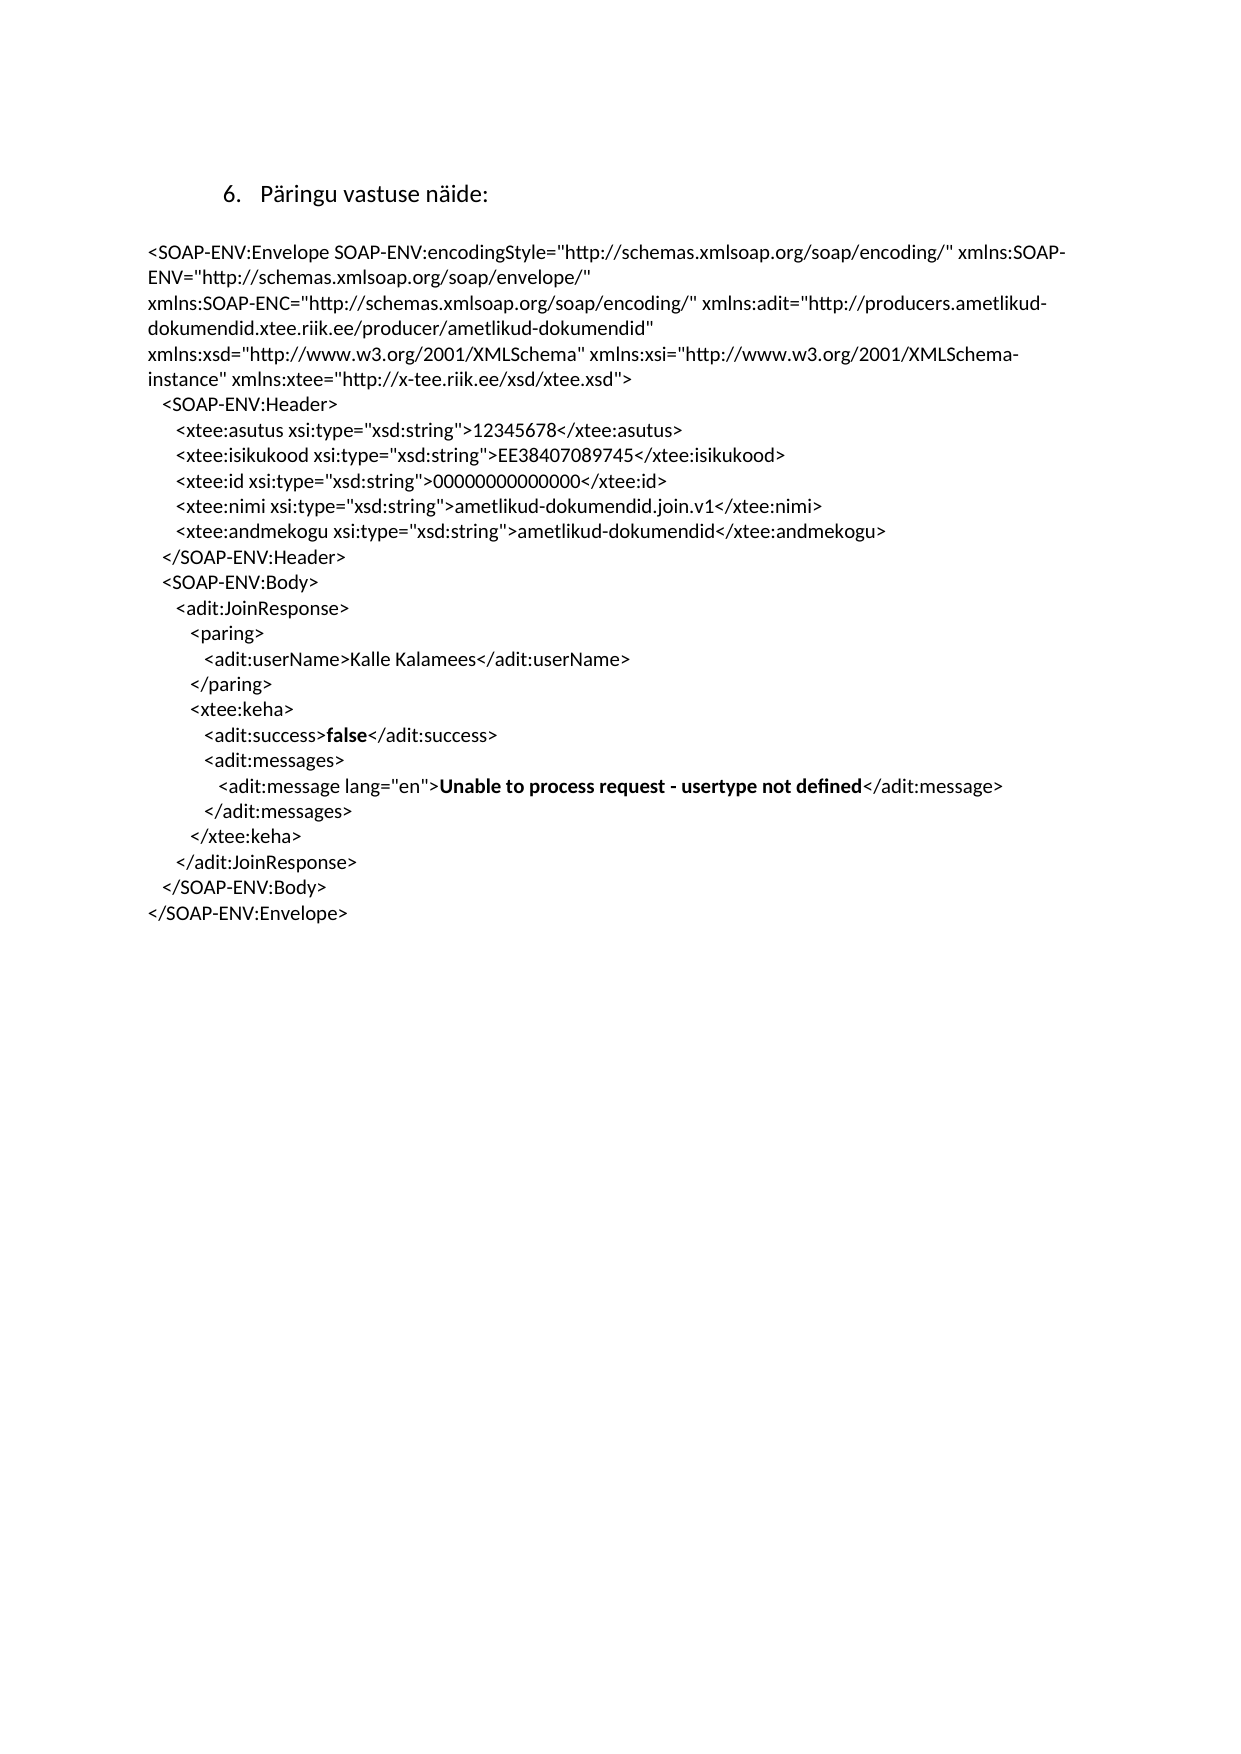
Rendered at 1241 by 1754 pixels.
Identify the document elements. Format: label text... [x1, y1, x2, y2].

list </paring> [148, 671, 1093, 697]
list </adit:JoinResponse> [148, 849, 1093, 874]
list </adit:messages> [148, 798, 1093, 824]
list <adit:messages> [148, 747, 1093, 773]
list <xtee:andmekogu xsi:type="xsd:string">ametlikud-dokumendid</xtee:andmekogu> [148, 519, 1093, 544]
list <SOAP-ENV:Envelope SOAP-ENV:encodingStyle="http://schemas.xmlsoap.org/soap/encoding/" xmlns:SOAP-ENV="http://schemas.xmlsoap.org/soap/envelope/" xmlns:SOAP-ENC="http://schemas.xmlsoap.org/soap/encoding/" xmlns:adit="http://producers.ametlikud-dokumendid.xtee.riik.ee/producer/ametlikud-dokumendid" xmlns:xsd="http://www.w3.org/2001/XMLSchema" xmlns:xsi="http://www.w3.org/2001/XMLSchema-instance" xmlns:xtee="http://x-tee.riik.ee/xsd/xtee.xsd"> [148, 239, 1093, 392]
list <xtee:nimi xsi:type="xsd:string">ametlikud-dokumendid.join.v1</xtee:nimi> [148, 493, 1093, 519]
list </SOAP-ENV:Body> [148, 874, 1093, 900]
list <SOAP-ENV:Body> [148, 569, 1093, 595]
list </SOAP-ENV:Header> [148, 544, 1093, 569]
list <SOAP-ENV:Header> [148, 392, 1093, 417]
list </SOAP-ENV:Envelope> [73, 900, 1093, 925]
list <adit:success>false</adit:success> [148, 722, 1093, 747]
list <xtee:id xsi:type="xsd:string">00000000000000</xtee:id> [148, 468, 1093, 493]
list <paring> [148, 620, 1093, 646]
list <xtee:keha> [148, 697, 1093, 722]
list <xtee:isikukood xsi:type="xsd:string">EE38407089745</xtee:isikukood> [148, 442, 1093, 468]
list <adit:JoinResponse> [148, 595, 1093, 620]
list <adit:message lang="en">Unable to process request - usertype not defined</adit:message> [148, 773, 1093, 798]
list <xtee:asutus xsi:type="xsd:string">12345678</xtee:asutus> [148, 417, 1093, 442]
list <adit:userName>Kalle Kalamees</adit:userName> [148, 646, 1093, 671]
list </xtee:keha> [148, 824, 1093, 849]
list Päringu vastuse näide: [223, 178, 1093, 209]
